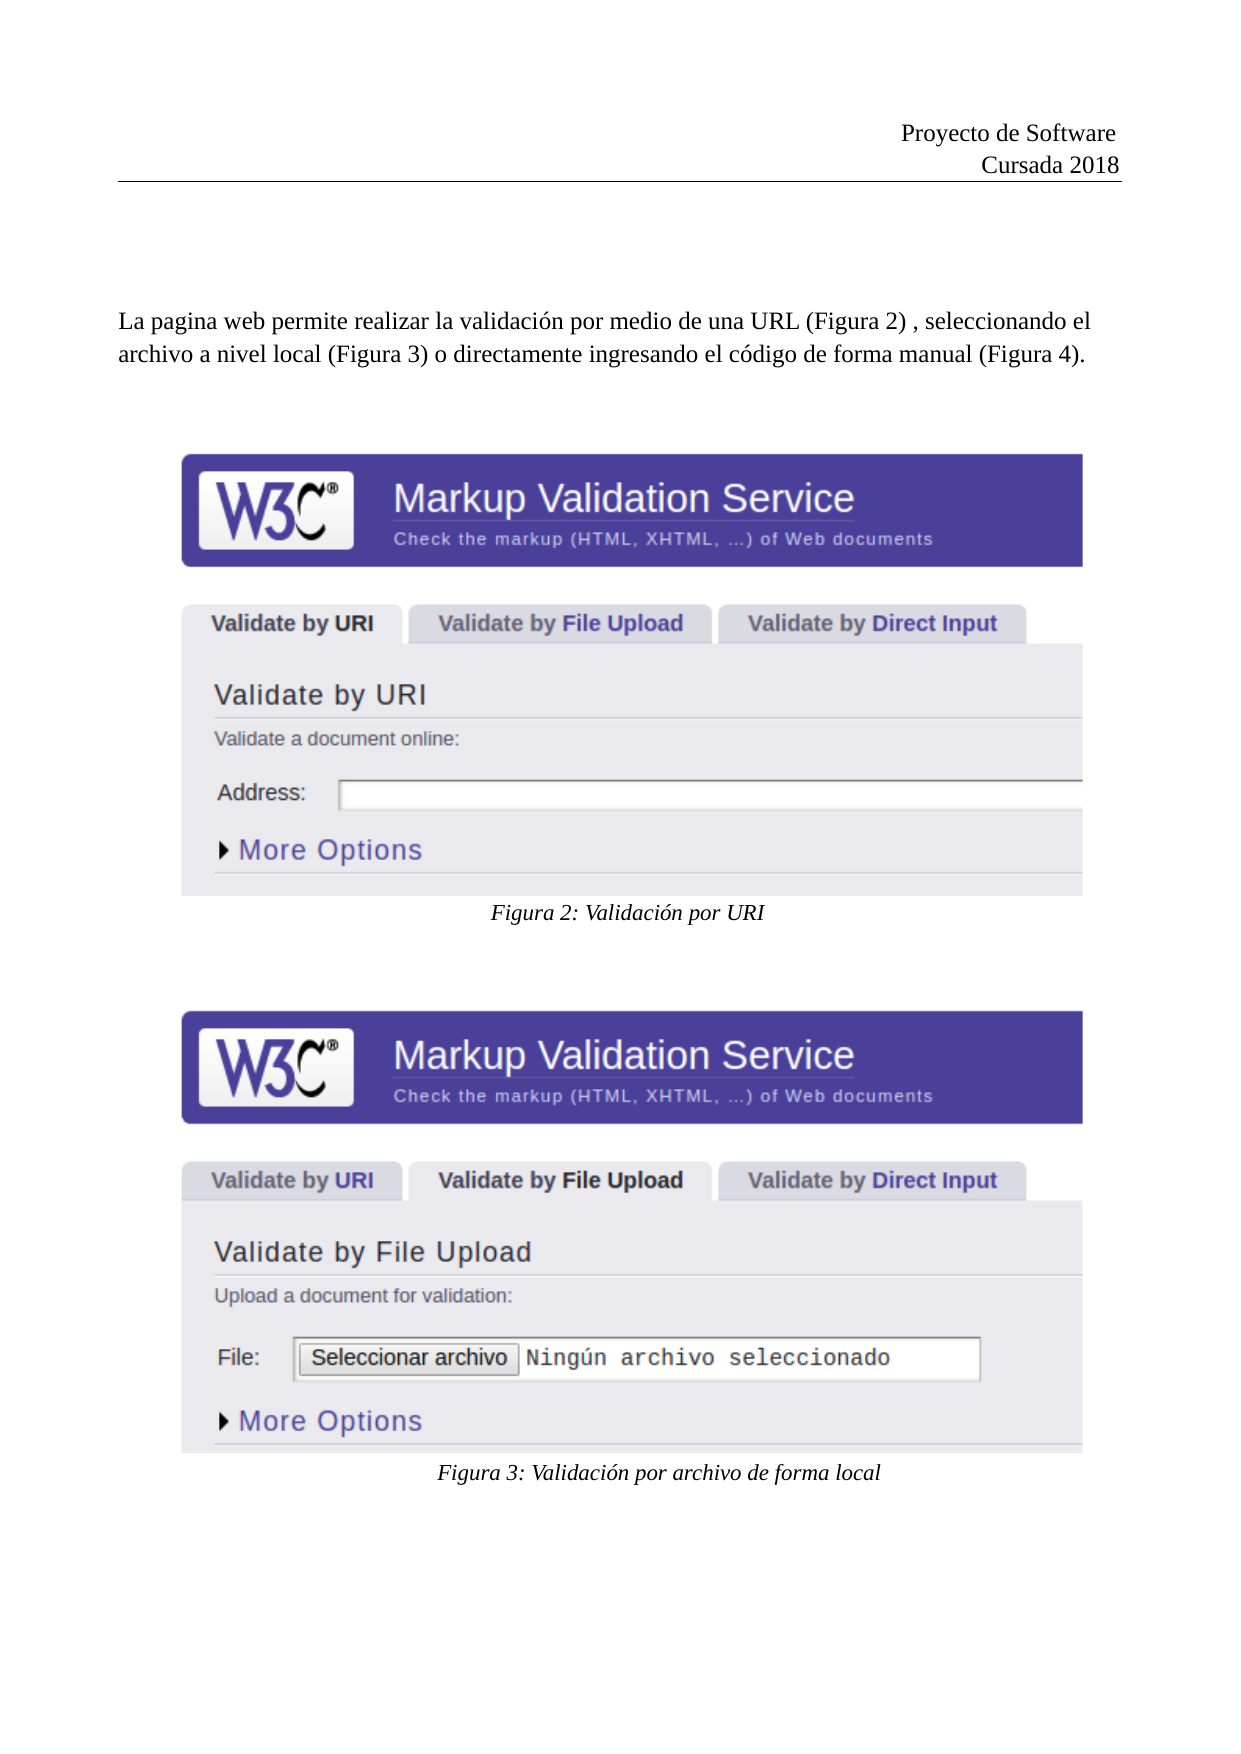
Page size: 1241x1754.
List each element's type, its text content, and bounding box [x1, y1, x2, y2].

text La pagina web permite realizar la validación por medio de una URL (Figura 2) , seleccionando el archivo a nivel local (Figura 3) o directamente ingresando el código de forma manual (Figura 4). [118, 306, 1122, 368]
text Figura 2: Validación por URI [118, 434, 1122, 926]
picture [157, 434, 1083, 896]
text Figura 3: Validación por archivo de forma local [118, 992, 1122, 1486]
picture [157, 991, 1083, 1453]
